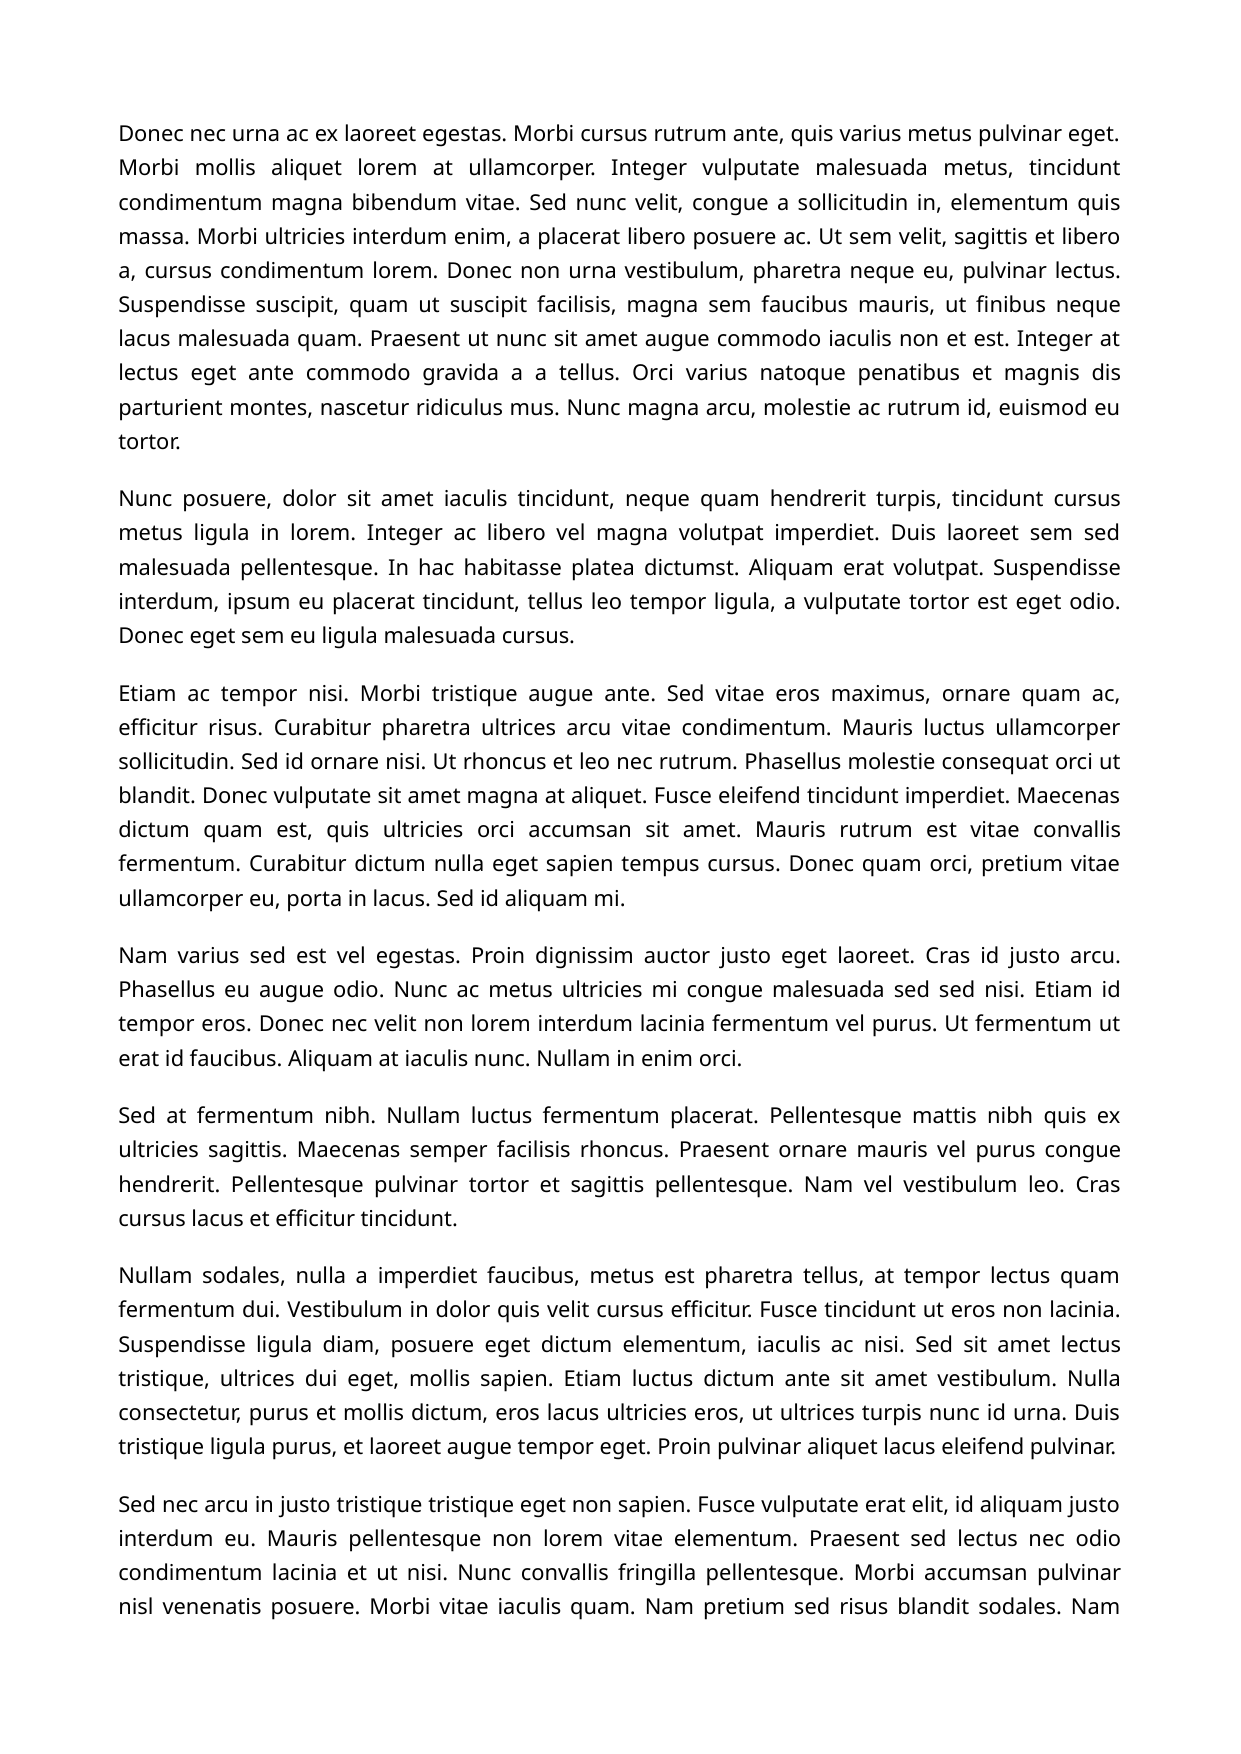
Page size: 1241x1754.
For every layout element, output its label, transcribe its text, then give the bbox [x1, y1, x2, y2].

text Donec nec urna ac ex laoreet egestas. Morbi cursus rutrum ante, quis varius metus pulvinar eget. Morbi mollis aliquet lorem at ullamcorper. Integer vulputate malesuada metus, tincidunt condimentum magna bibendum vitae. Sed nunc velit, congue a sollicitudin in, elementum quis massa. Morbi ultricies interdum enim, a placerat libero posuere ac. Ut sem velit, sagittis et libero a, cursus condimentum lorem. Donec non urna vestibulum, pharetra neque eu, pulvinar lectus. Suspendisse suscipit, quam ut suscipit facilisis, magna sem faucibus mauris, ut finibus neque lacus malesuada quam. Praesent ut nunc sit amet augue commodo iaculis non et est. Integer at lectus eget ante commodo gravida a a tellus. Orci varius natoque penatibus et magnis dis parturient montes, nascetur ridiculus mus. Nunc magna arcu, molestie ac rutrum id, euismod eu tortor. [118, 118, 1122, 455]
text Etiam ac tempor nisi. Morbi tristique augue ante. Sed vitae eros maximus, ornare quam ac, efficitur risus. Curabitur pharetra ultrices arcu vitae condimentum. Mauris luctus ullamcorper sollicitudin. Sed id ornare nisi. Ut rhoncus et leo nec rutrum. Phasellus molestie consequat orci ut blandit. Donec vulputate sit amet magna at aliquet. Fusce eleifend tincidunt imperdiet. Maecenas dictum quam est, quis ultricies orci accumsan sit amet. Mauris rutrum est vitae convallis fermentum. Curabitur dictum nulla eget sapien tempus cursus. Donec quam orci, pretium vitae ullamcorper eu, porta in lacus. Sed id aliquam mi. [118, 677, 1122, 912]
text Sed nec arcu in justo tristique tristique eget non sapien. Fusce vulputate erat elit, id aliquam justo interdum eu. Mauris pellentesque non lorem vitae elementum. Praesent sed lectus nec odio condimentum lacinia et ut nisi. Nunc convallis fringilla pellentesque. Morbi accumsan pulvinar nisl venenatis posuere. Morbi vitae iaculis quam. Nam pretium sed risus blandit sodales. Nam [118, 1489, 1122, 1621]
text Sed at fermentum nibh. Nullam luctus fermentum placerat. Pellentesque mattis nibh quis ex ultricies sagittis. Maecenas semper facilisis rhoncus. Praesent ornare mauris vel purus congue hendrerit. Pellentesque pulvinar tortor et sagittis pellentesque. Nam vel vestibulum leo. Cras cursus lacus et efficitur tincidunt. [118, 1100, 1122, 1232]
text Nullam sodales, nulla a imperdiet faucibus, metus est pharetra tellus, at tempor lectus quam fermentum dui. Vestibulum in dolor quis velit cursus efficitur. Fusce tincidunt ut eros non lacinia. Suspendisse ligula diam, posuere eget dictum elementum, iaculis ac nisi. Sed sit amet lectus tristique, ultrices dui eget, mollis sapien. Etiam luctus dictum ante sit amet vestibulum. Nulla consectetur, purus et mollis dictum, eros lacus ultricies eros, ut ultrices turpis nunc id urna. Duis tristique ligula purus, et laoreet augue tempor eget. Proin pulvinar aliquet lacus eleifend pulvinar. [118, 1260, 1122, 1461]
text Nunc posuere, dolor sit amet iaculis tincidunt, neque quam hendrerit turpis, tincidunt cursus metus ligula in lorem. Integer ac libero vel magna volutpat imperdiet. Duis laoreet sem sed malesuada pellentesque. In hac habitasse platea dictumst. Aliquam erat volutpat. Suspendisse interdum, ipsum eu placerat tincidunt, tellus leo tempor ligula, a vulputate tortor est eget odio. Donec eget sem eu ligula malesuada cursus. [118, 483, 1122, 650]
text Nam varius sed est vel egestas. Proin dignissim auctor justo eget laoreet. Cras id justo arcu. Phasellus eu augue odio. Nunc ac metus ultricies mi congue malesuada sed sed nisi. Etiam id tempor eros. Donec nec velit non lorem interdum lacinia fermentum vel purus. Ut fermentum ut erat id faucibus. Aliquam at iaculis nunc. Nullam in enim orci. [118, 940, 1122, 1072]
